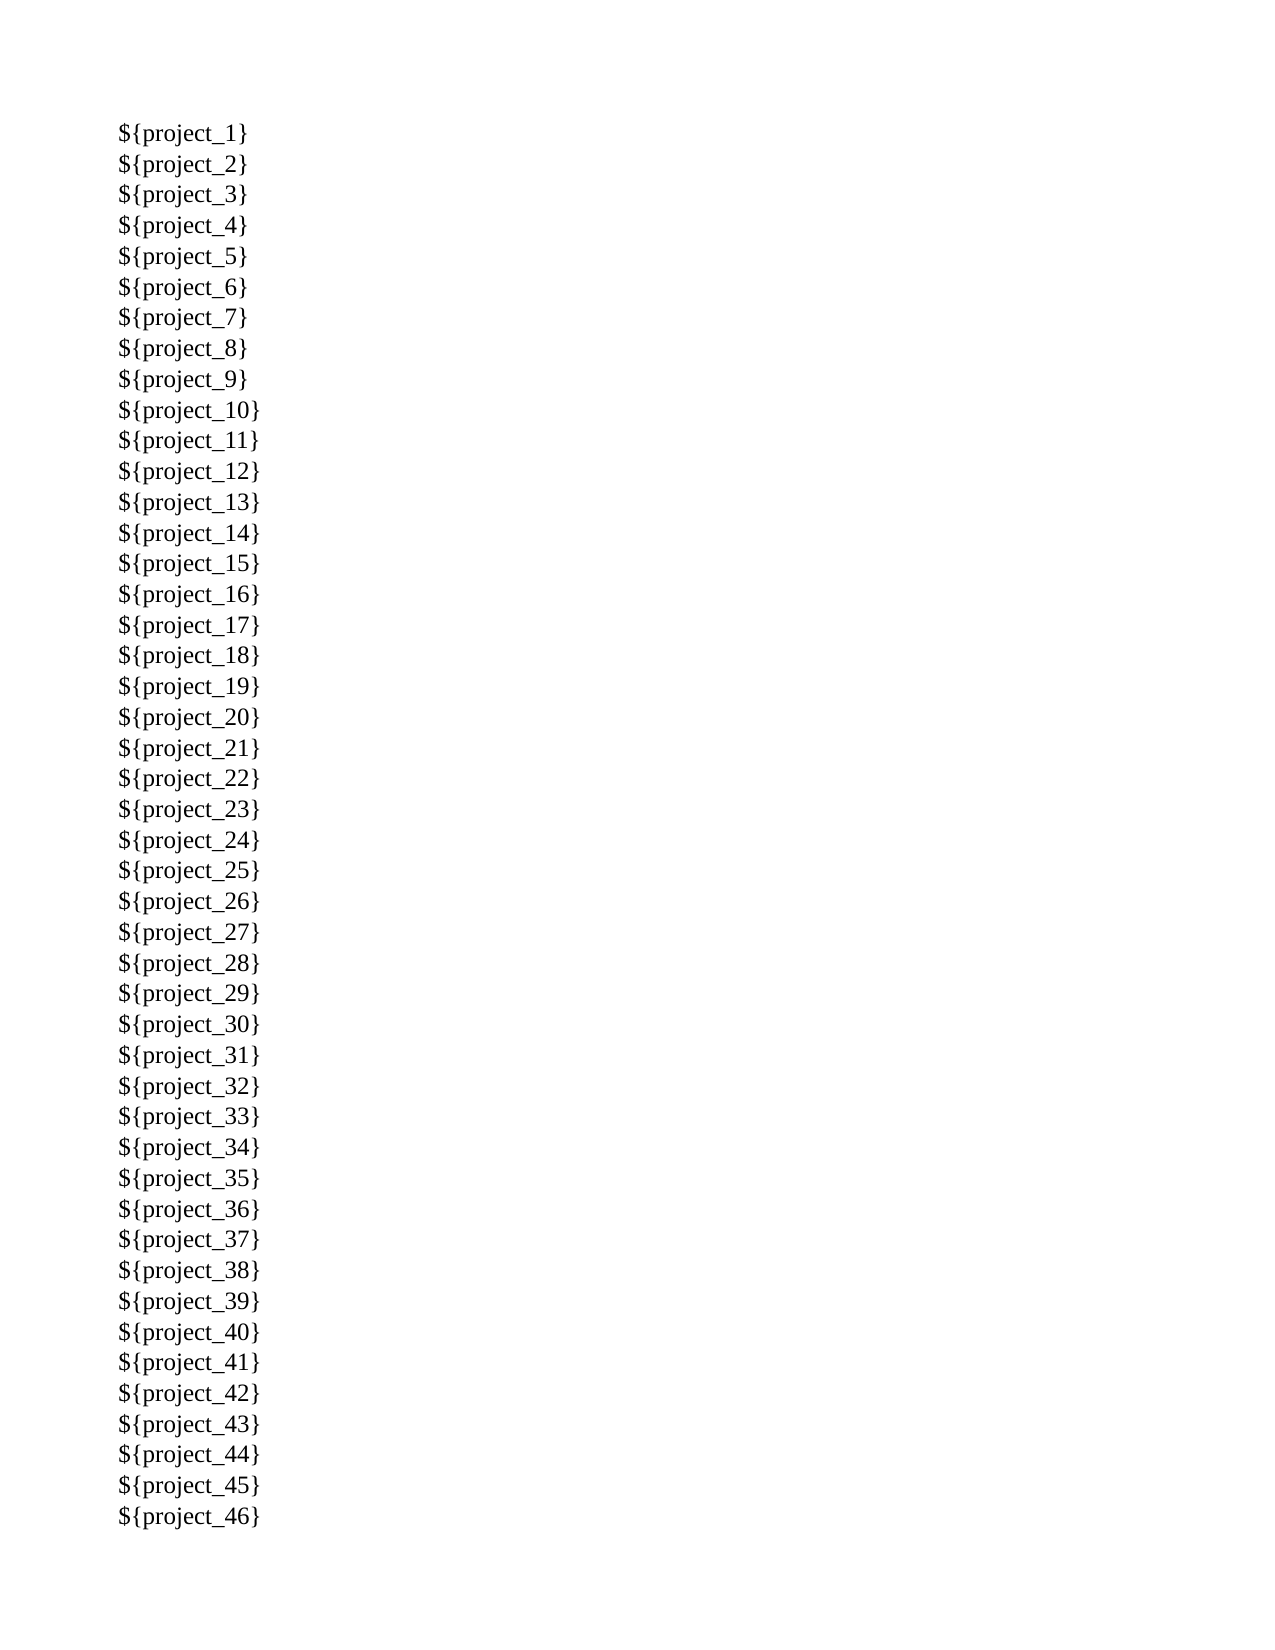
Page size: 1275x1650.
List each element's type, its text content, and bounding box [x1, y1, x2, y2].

text ${project_36} [118, 1194, 1157, 1222]
text ${project_13} [118, 487, 1157, 516]
text ${project_19} [118, 671, 1157, 700]
text ${project_23} [118, 794, 1157, 823]
text ${project_7} [118, 302, 1157, 331]
text ${project_22} [118, 763, 1157, 792]
text ${project_42} [118, 1378, 1157, 1407]
text ${project_20} [118, 702, 1157, 731]
text ${project_11} [118, 425, 1157, 454]
text ${project_32} [118, 1071, 1157, 1099]
text ${project_44} [118, 1439, 1157, 1468]
text ${project_3} [118, 179, 1157, 208]
text ${project_46} [118, 1501, 1157, 1530]
text ${project_33} [118, 1101, 1157, 1130]
text ${project_2} [118, 149, 1157, 178]
text ${project_21} [118, 733, 1157, 761]
text ${project_18} [118, 641, 1157, 669]
text ${project_28} [118, 948, 1157, 977]
text ${project_31} [118, 1040, 1157, 1069]
text ${project_35} [118, 1163, 1157, 1192]
text ${project_4} [118, 210, 1157, 239]
text ${project_27} [118, 917, 1157, 946]
text ${project_15} [118, 548, 1157, 577]
text ${project_1} [118, 118, 1157, 147]
text ${project_24} [118, 825, 1157, 854]
text ${project_39} [118, 1286, 1157, 1314]
text ${project_29} [118, 978, 1157, 1007]
text ${project_43} [118, 1409, 1157, 1437]
text ${project_17} [118, 610, 1157, 638]
text ${project_25} [118, 856, 1157, 884]
text ${project_41} [118, 1347, 1157, 1376]
text ${project_5} [118, 241, 1157, 270]
text ${project_26} [118, 886, 1157, 915]
text ${project_38} [118, 1255, 1157, 1284]
text ${project_12} [118, 456, 1157, 485]
text ${project_14} [118, 518, 1157, 546]
text ${project_34} [118, 1132, 1157, 1161]
text ${project_10} [118, 395, 1157, 423]
text ${project_30} [118, 1009, 1157, 1038]
text ${project_37} [118, 1224, 1157, 1253]
text ${project_45} [118, 1470, 1157, 1499]
text ${project_9} [118, 364, 1157, 393]
text ${project_40} [118, 1317, 1157, 1345]
text ${project_8} [118, 333, 1157, 362]
text ${project_16} [118, 579, 1157, 608]
text ${project_6} [118, 272, 1157, 301]
